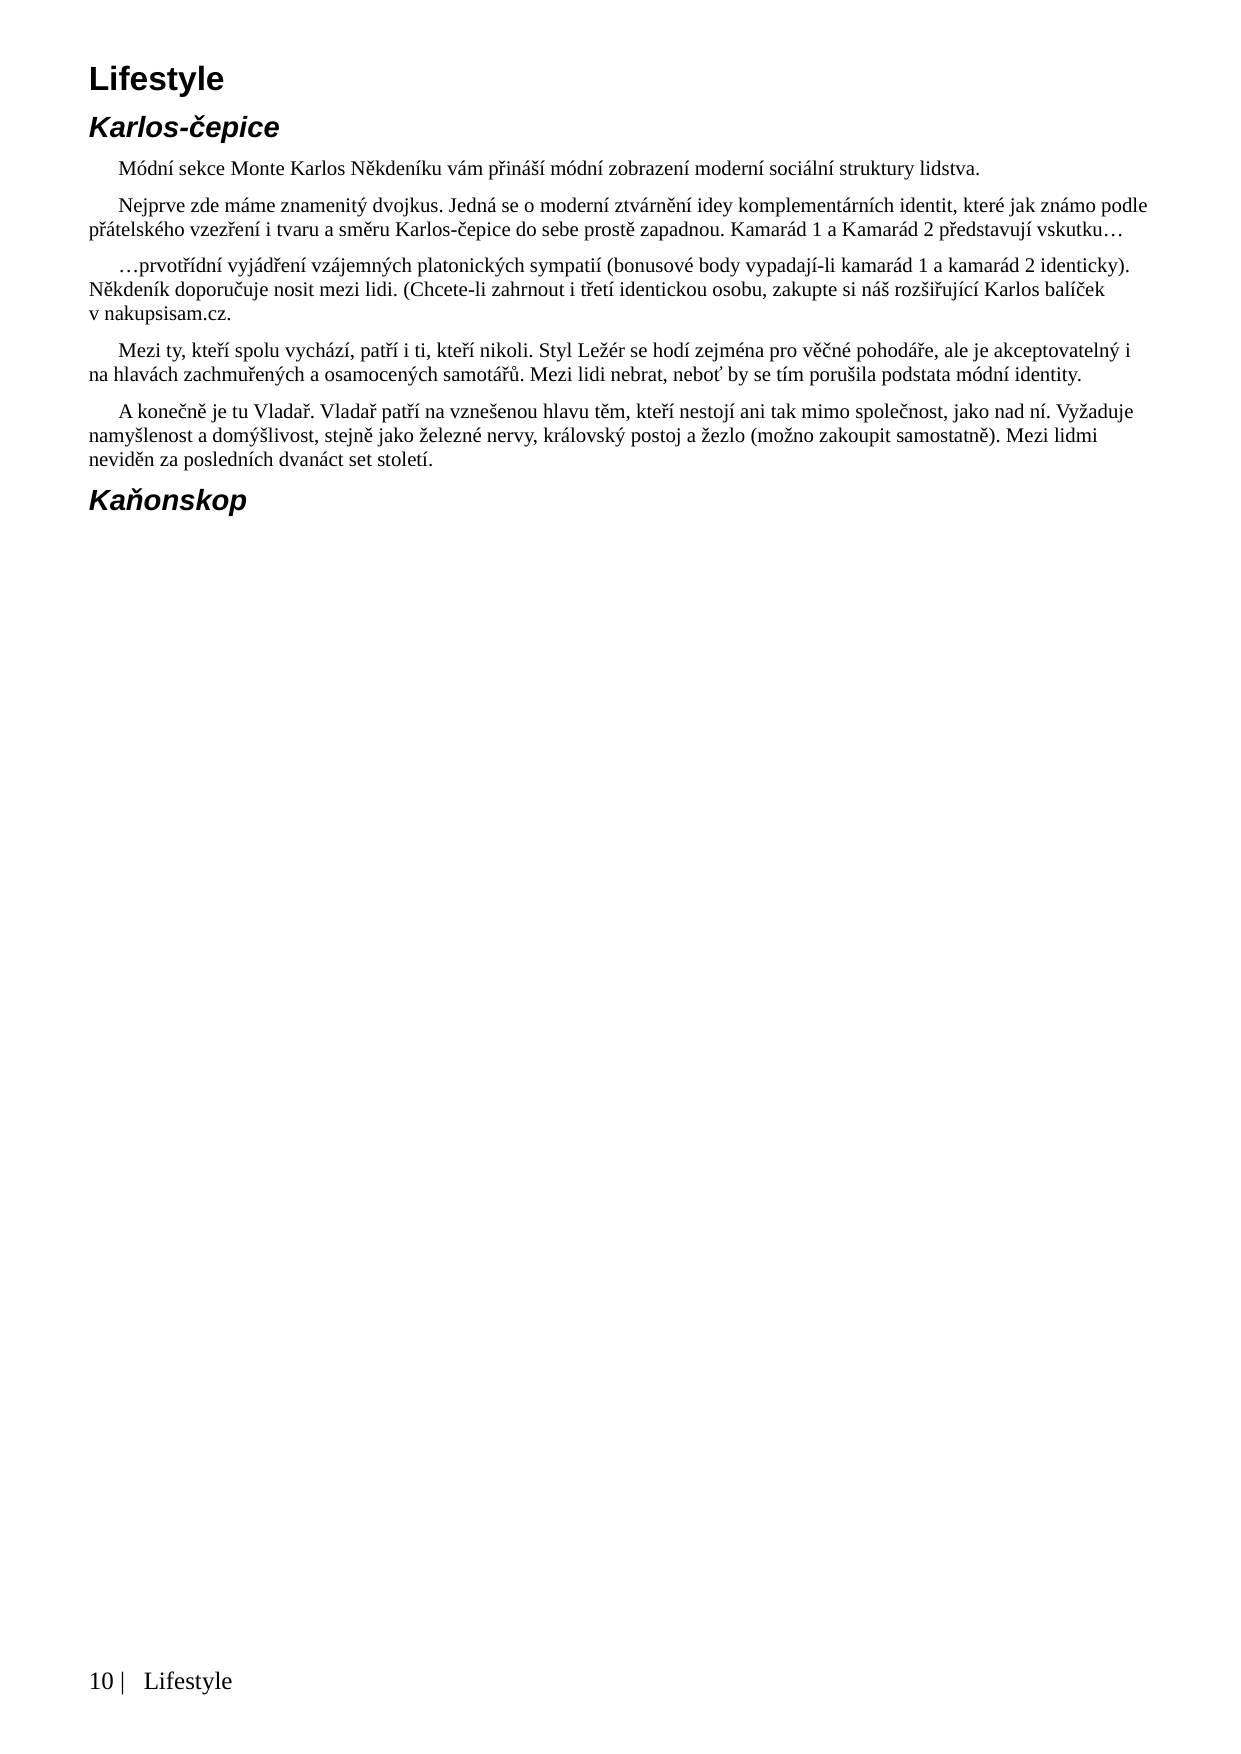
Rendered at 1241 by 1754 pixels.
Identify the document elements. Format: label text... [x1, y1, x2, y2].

subtitle Kaňonskop [88, 483, 1152, 517]
text Mezi ty, kteří spolu vychází, patří i ti, kteří nikoli. Styl Ležér se hodí zejména pro věčné pohodáře, ale je akceptovatelný i na hlavách zachmuřených a osamocených samotářů. Mezi lidi nebrat, neboť by se tím porušila podstata módní identity. [88, 338, 1152, 386]
text A konečně je tu Vladař. Vladař patří na vznešenou hlavu těm, kteří nestojí ani tak mimo společnost, jako nad ní. Vyžaduje namyšlenost a domýšlivost, stejně jako železné nervy, královský postoj a žezlo (možno zakoupit samostatně). Mezi lidmi neviděn za posledních dvanáct set století. [88, 398, 1152, 471]
text …prvotřídní vyjádření vzájemných platonických sympatií (bonusové body vypadají-li kamarád 1 a kamarád 2 identicky). Někdeník doporučuje nosit mezi lidi. (Chcete-li zahrnout i třetí identickou osobu, zakupte si náš rozšiřující Karlos balíček v nakupsisam.cz. [88, 253, 1152, 325]
text Nejprve zde máme znamenitý dvojkus. Jedná se o moderní ztvárnění idey komplementárních identit, které jak známo podle přátelského vzezření i tvaru a směru Karlos-čepice do sebe prostě zapadnou. Kamarád 1 a Kamarád 2 představují vskutku… [88, 193, 1152, 241]
subtitle Karlos-čepice [88, 110, 1152, 144]
subtitle Lifestyle [88, 59, 1152, 98]
text Módní sekce Monte Karlos Někdeníku vám přináší módní zobrazení moderní sociální struktury lidstva. [88, 156, 1152, 180]
